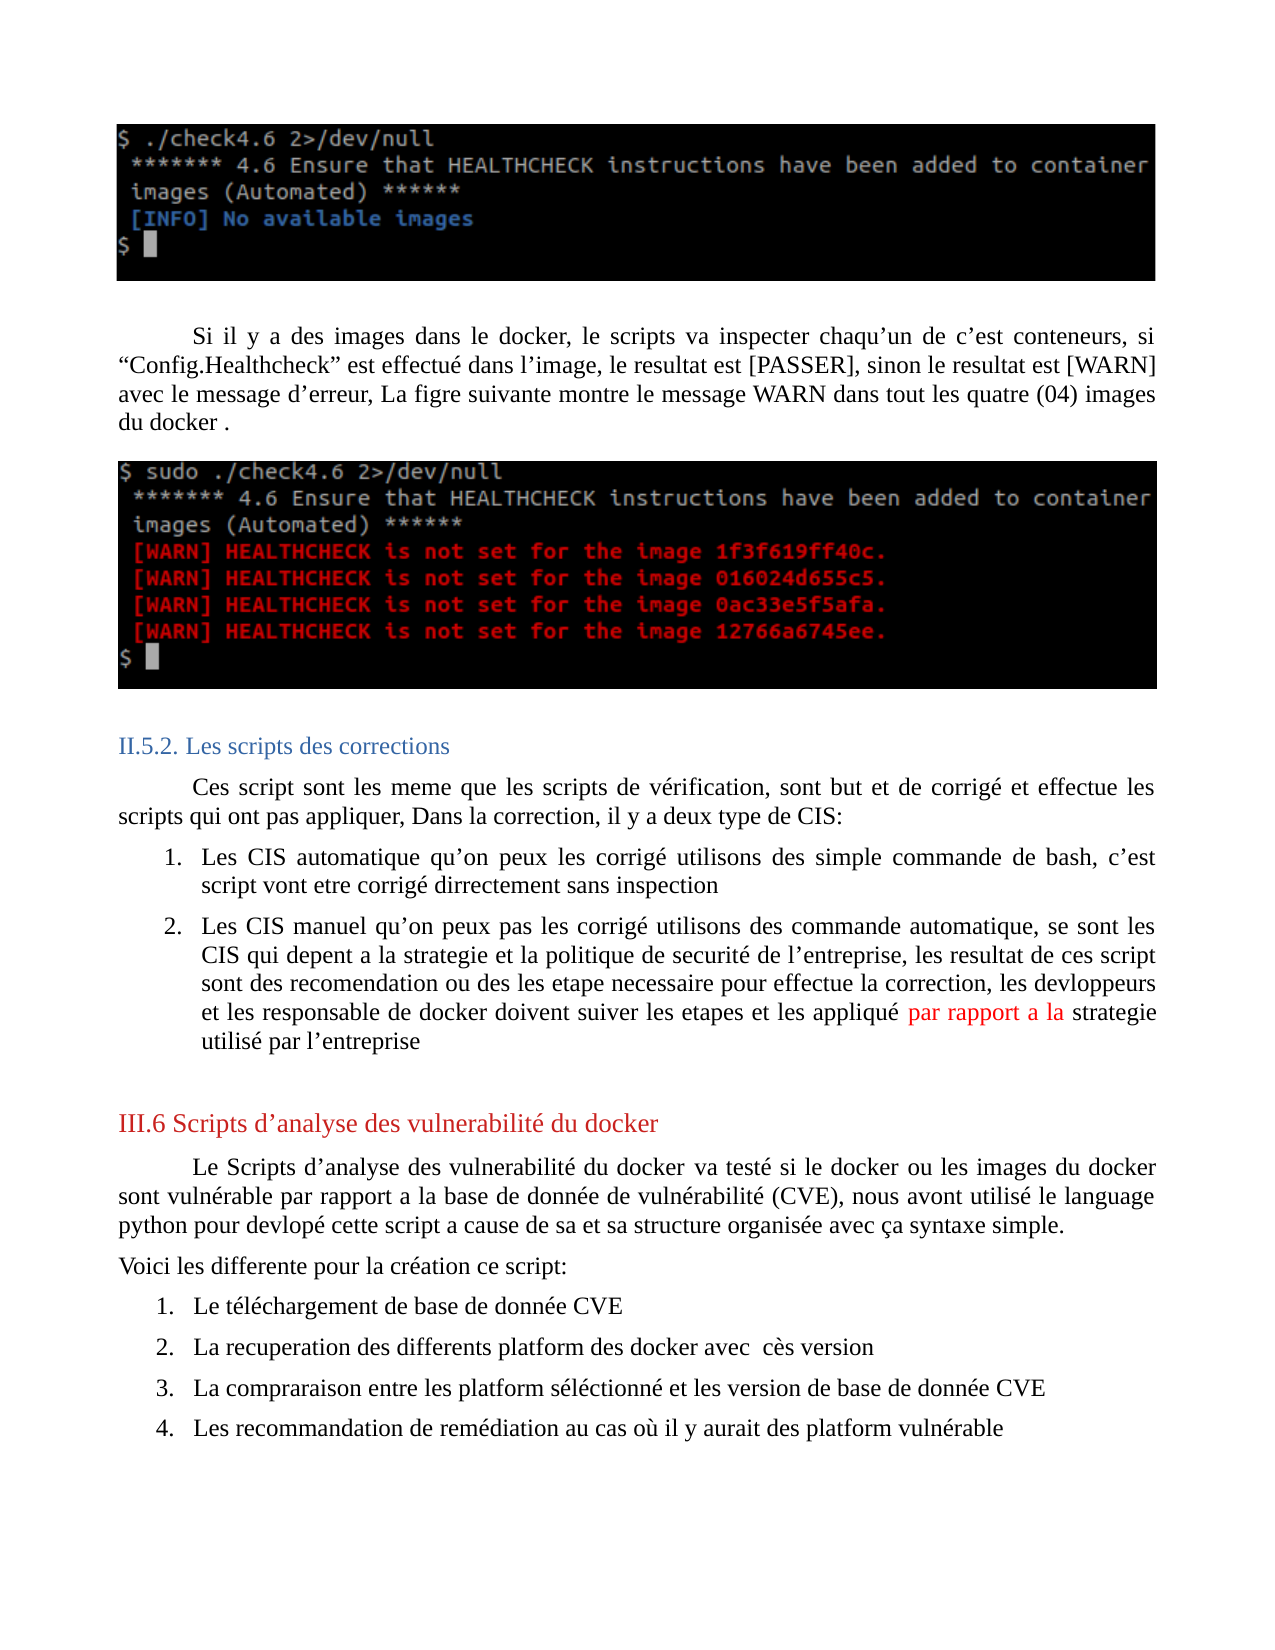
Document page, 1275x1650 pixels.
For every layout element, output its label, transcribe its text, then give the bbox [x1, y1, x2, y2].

list Les CIS automatique qu’on peux les corrigé utilisons des simple commande de bash, c’est script vont etre corrigé dirrectement sans inspection [163, 842, 1157, 899]
picture [116, 124, 1156, 281]
text II.5.2. Les scripts des corrections [118, 729, 1157, 760]
list Les recommandation de remédiation au cas où il y aurait des platform vulnérable [156, 1413, 1157, 1442]
list La recuperation des differents platform des docker avec cès version [156, 1332, 1157, 1361]
text Ces script sont les meme que les scripts de vérification, sont but et de corrigé et effectue les scripts qui ont pas appliquer, Dans la correction, il y a deux type de CIS: [118, 772, 1157, 830]
list La compraraison entre les platform séléctionné et les version de base de donnée CVE [156, 1373, 1157, 1401]
list Le téléchargement de base de donnée CVE [156, 1291, 1157, 1320]
text Voici les differente pour la création ce script: [118, 1251, 1157, 1279]
list Les CIS manuel qu’on peux pas les corrigé utilisons des commande automatique, se sont les CIS qui depent a la strategie et la politique de securité de l’entreprise, les resultat de ces script sont des recomendation ou des les etape necessaire pour effectue la correction, les devloppeurs et les responsable de docker doivent suiver les etapes et les appliqué par rapport a la strategie utilisé par l’entreprise [163, 911, 1157, 1055]
text III.6 Scripts d’analyse des vulnerabilité du docker [118, 1107, 1157, 1138]
text Si il y a des images dans le docker, le scripts va inspecter chaqu’un de c’est conteneurs, si “Config.Healthcheck” est effectué dans l’image, le resultat est [PASSER], sinon le resultat est [WARN] avec le message d’erreur, La figre suivante montre le message WARN dans tout les quatre (04) images du docker . [118, 321, 1157, 436]
picture [118, 461, 1157, 689]
text Le Scripts d’analyse des vulnerabilité du docker va testé si le docker ou les images du docker sont vulnérable par rapport a la base de donnée de vulnérabilité (CVE), nous avont utilisé le language python pour devlopé cette script a cause de sa et sa structure organisée avec ça syntaxe simple. [118, 1150, 1157, 1239]
